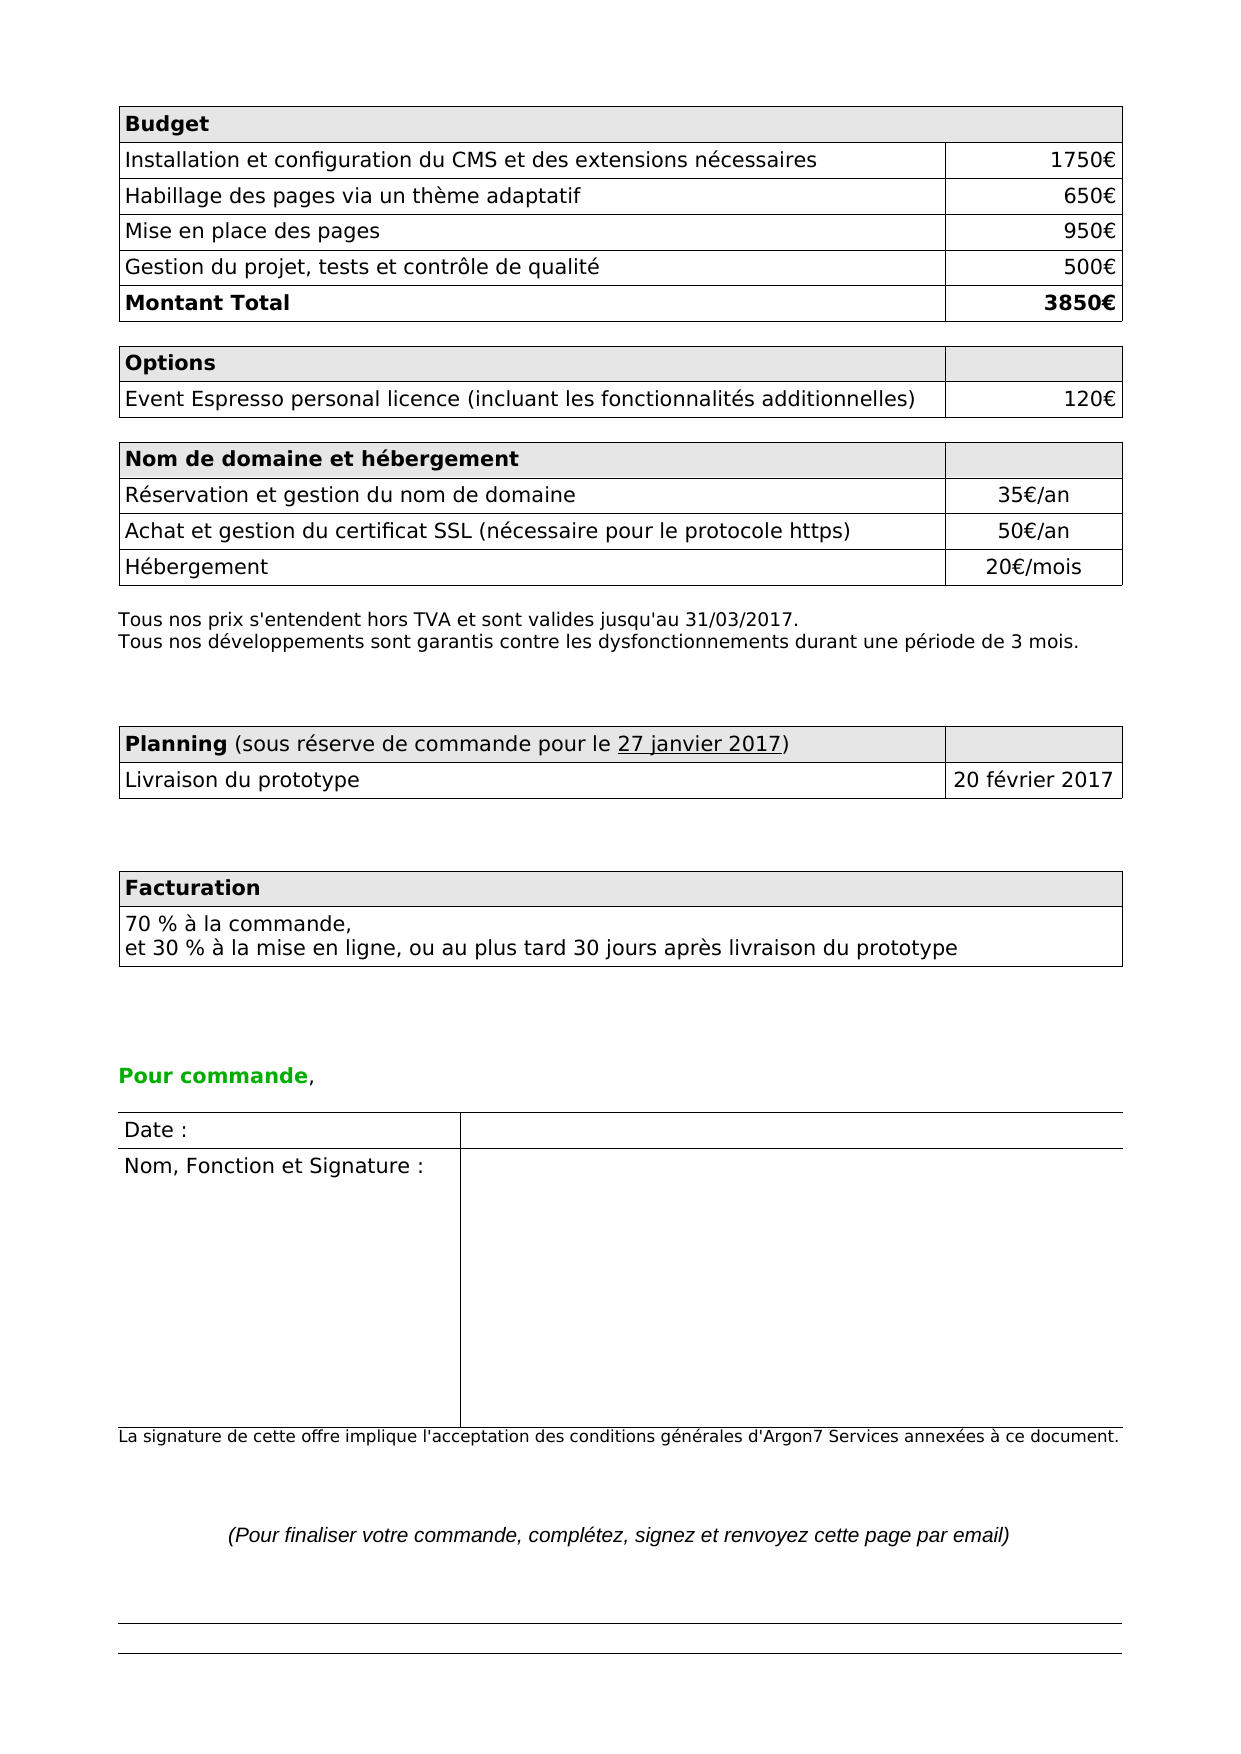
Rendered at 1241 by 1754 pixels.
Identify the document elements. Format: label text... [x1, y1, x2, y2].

table_header Facturation [120, 872, 1122, 906]
table_cell Event Espresso personal licence (incluant les fonctionnalités additionnelles) [120, 382, 945, 417]
text Pour commande, [118, 1064, 1122, 1088]
table_cell Installation et configuration du CMS et des extensions nécessaires [120, 143, 945, 178]
table_header Planning (sous réserve de commande pour le 27 janvier 2017) [120, 727, 945, 762]
table_cell 120€ [946, 382, 1122, 417]
table_header Date : [118, 1113, 460, 1148]
table_cell 50€/an [946, 514, 1122, 549]
table_header Budget [120, 107, 1122, 142]
table_cell Réservation et gestion du nom de domaine [120, 479, 945, 513]
table_cell Mise en place des pages [120, 215, 945, 249]
table_cell Nom, Fonction et Signature : [118, 1149, 460, 1427]
table_cell Gestion du projet, tests et contrôle de qualité [120, 251, 945, 285]
text La signature de cette offre implique l'acceptation des conditions générales d'Argon7 Services annexées à ce document. [118, 1428, 1122, 1446]
table_cell 950€ [946, 215, 1122, 249]
table_cell Achat et gestion du certificat SSL (nécessaire pour le protocole https) [120, 514, 945, 549]
table_header Options [120, 347, 945, 381]
table_cell [461, 1149, 1123, 1427]
table_cell Livraison du prototype [120, 763, 945, 798]
text (Pour finaliser votre commande, complétez, signez et renvoyez cette page par email) [118, 1524, 1122, 1547]
table_cell Hébergement [120, 550, 945, 585]
table_cell 35€/an [946, 479, 1122, 513]
table_header [946, 727, 1122, 762]
table_cell 650€ [946, 179, 1122, 214]
text Tous nos prix s'entendent hors TVA et sont valides jusqu'au 31/03/2017. [118, 609, 1122, 631]
text Tous nos développements sont garantis contre les dysfonctionnements durant une période de 3 mois. [118, 631, 1122, 653]
table_cell Montant Total [120, 286, 945, 321]
table_header [946, 347, 1122, 381]
table_cell 20 février 2017 [946, 763, 1122, 798]
table_cell 500€ [946, 251, 1122, 285]
table_cell 70 % à la commande, et 30 % à la mise en ligne, ou au plus tard 30 jours après livraison du prototype [120, 907, 1122, 966]
table_header [461, 1113, 1123, 1148]
table_cell 3850€ [946, 286, 1122, 321]
table_cell 20€/mois [946, 550, 1122, 585]
table_header [946, 443, 1122, 477]
table_cell 1750€ [946, 143, 1122, 178]
table_header Nom de domaine et hébergement [120, 443, 945, 477]
table_cell Habillage des pages via un thème adaptatif [120, 179, 945, 214]
